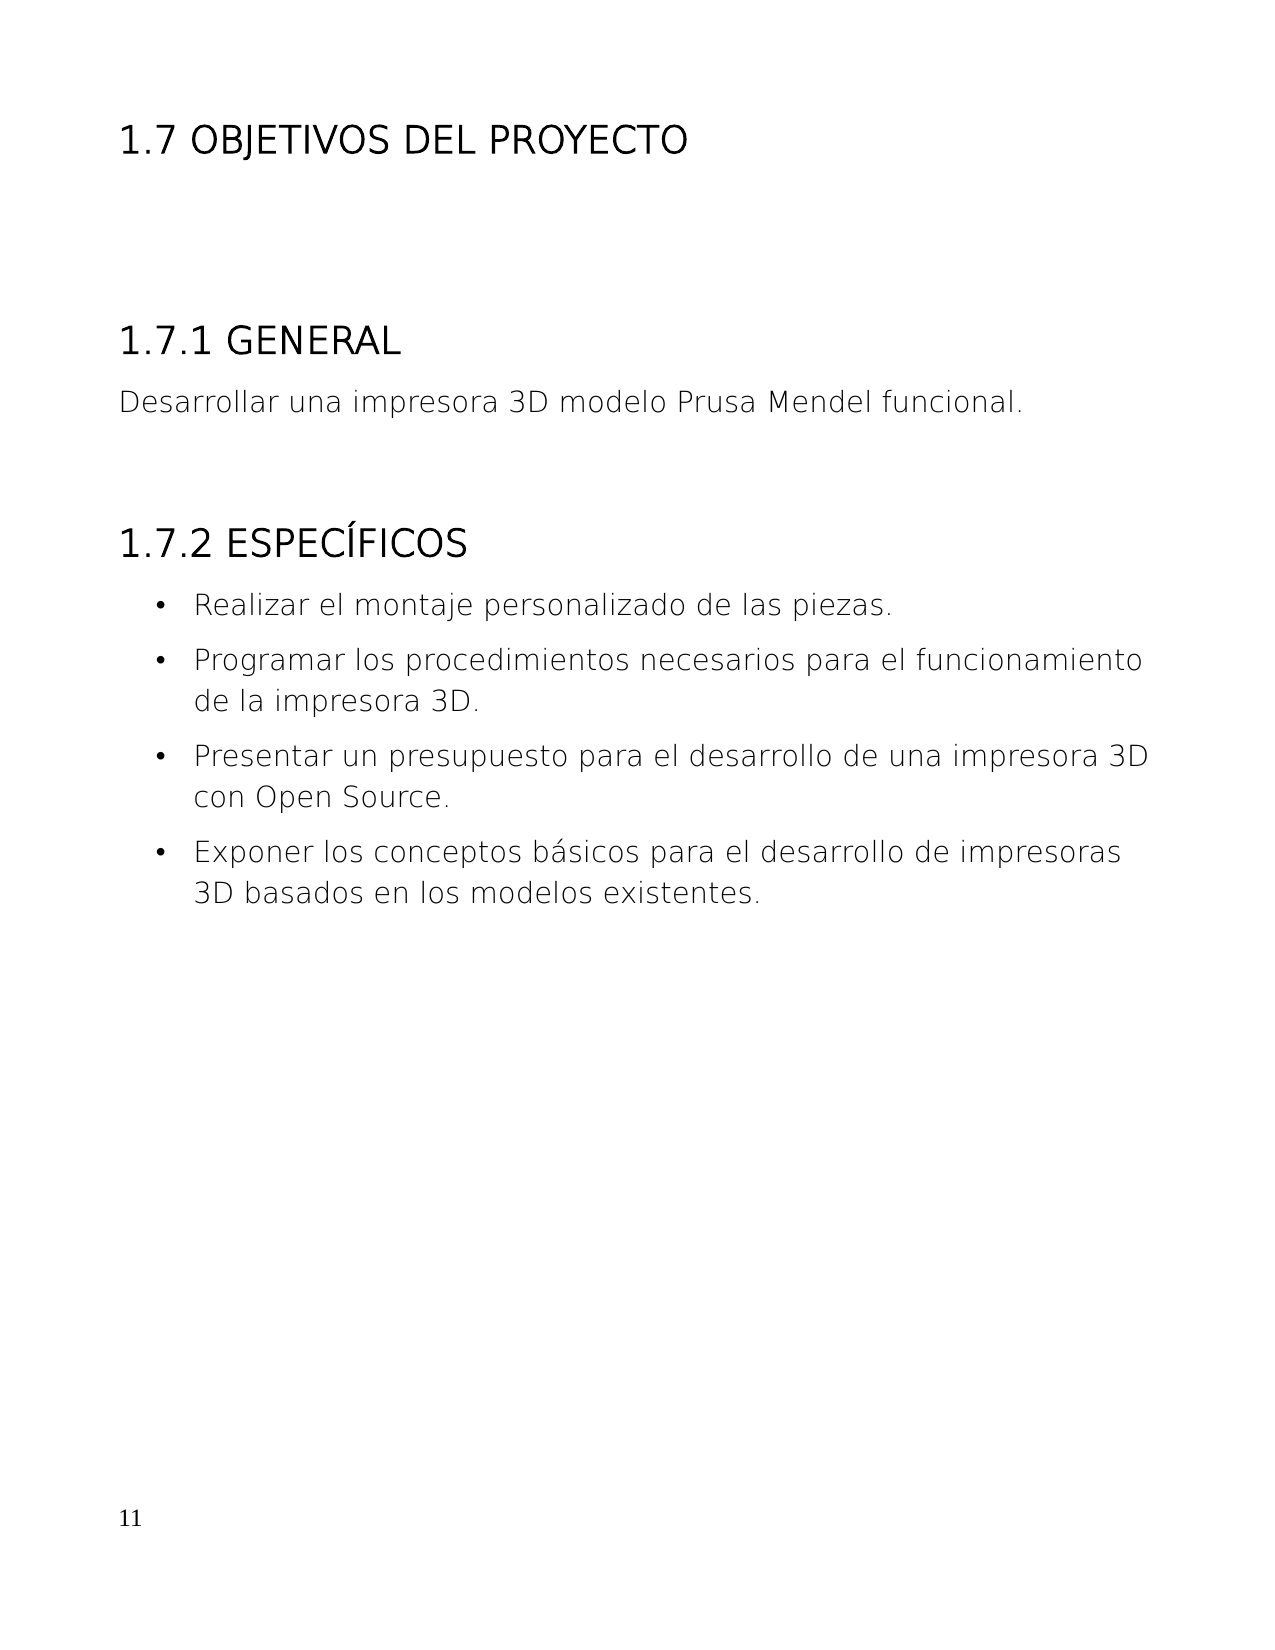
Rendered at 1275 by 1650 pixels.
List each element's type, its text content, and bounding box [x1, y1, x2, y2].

list Exponer los conceptos básicos para el desarrollo de impresoras 3D basados en los modelos existentes. [156, 836, 1157, 910]
list Presentar un presupuesto para el desarrollo de una impresora 3D con Open Source. [156, 740, 1157, 814]
list Programar los procedimientos necesarios para el funcionamiento de la impresora 3D. [156, 644, 1157, 718]
text 1.7 OBJETIVOS DEL PROYECTO [118, 118, 1157, 162]
text Desarrollar una impresora 3D modelo Prusa Mendel funcional. [118, 386, 1157, 419]
text 1.7.1 GENERAL [118, 319, 1157, 362]
list Realizar el montaje personalizado de las piezas. [156, 588, 1157, 622]
text 1.7.2 ESPECÍFICOS [118, 521, 1157, 565]
